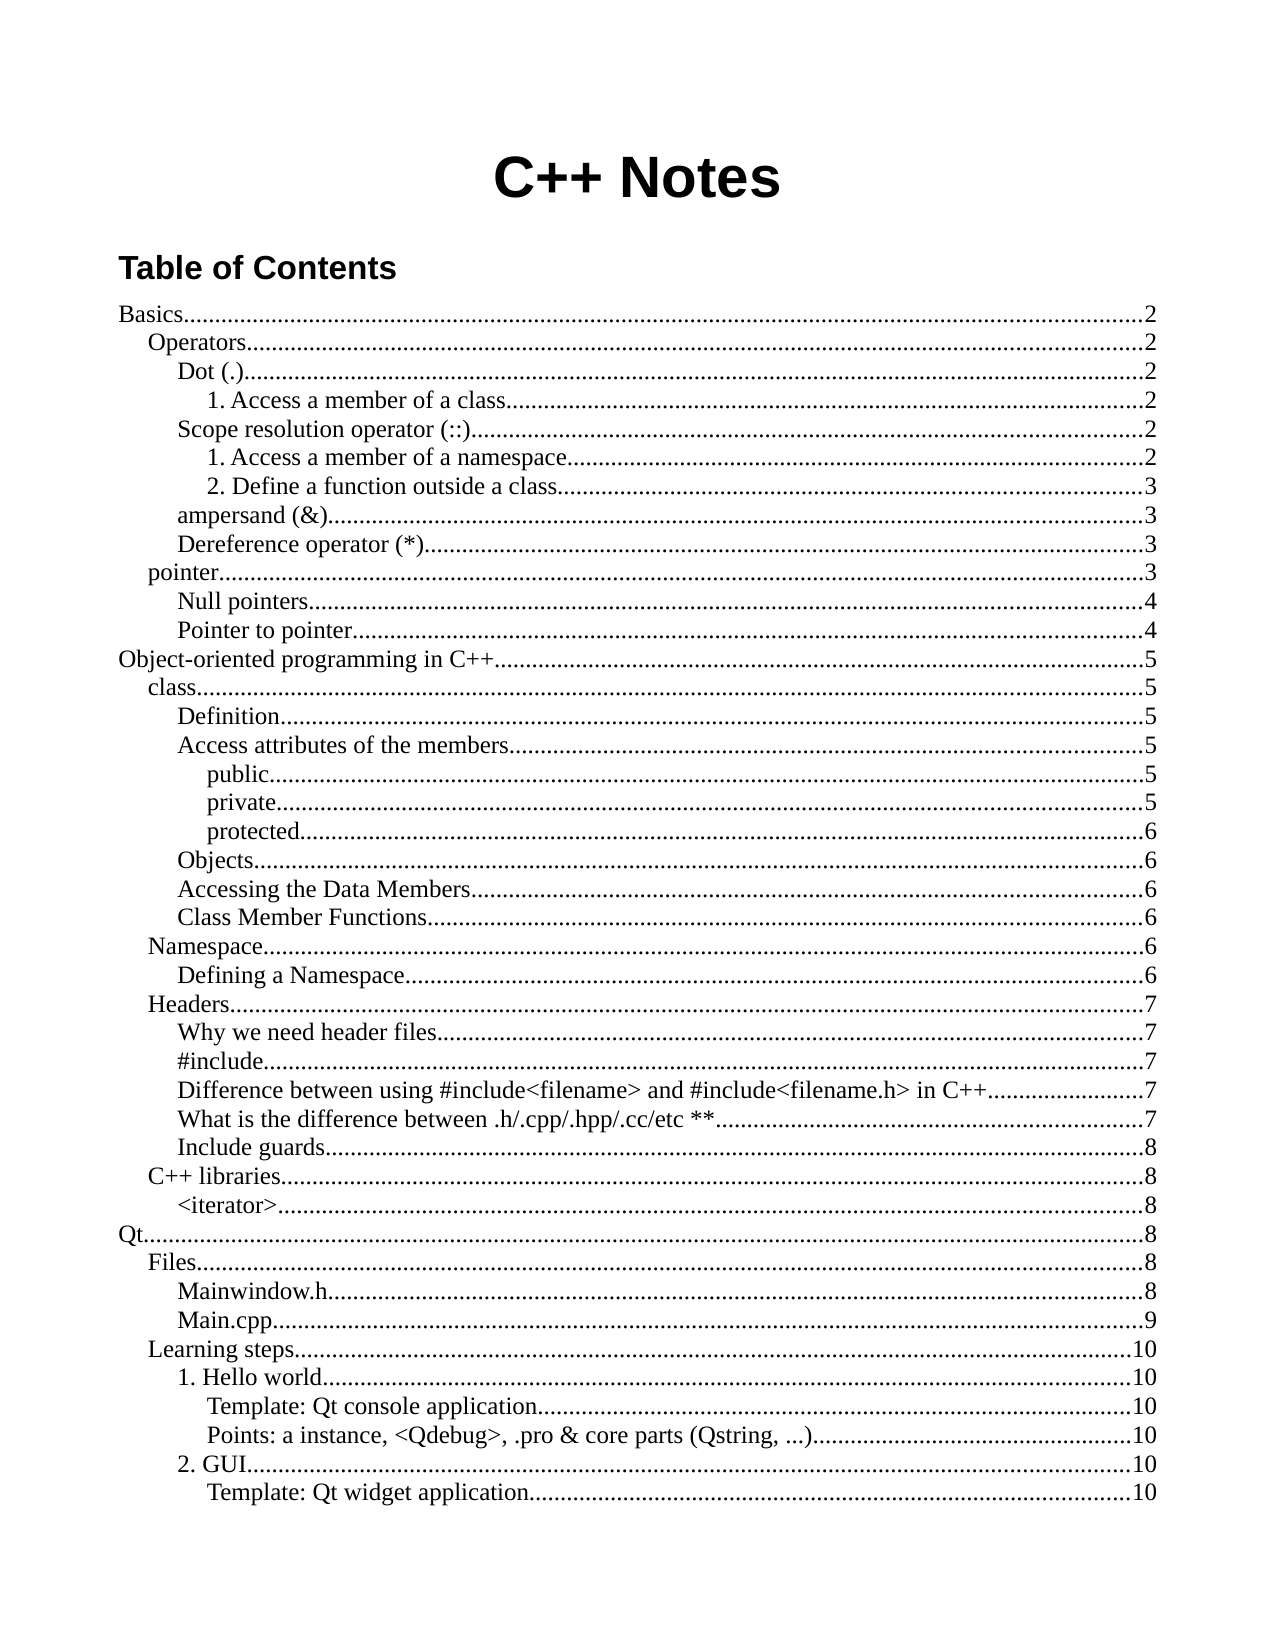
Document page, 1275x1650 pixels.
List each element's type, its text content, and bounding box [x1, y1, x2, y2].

text Defining a Namespace 6 [177, 960, 1157, 989]
text 1. Hello world 10 [177, 1362, 1157, 1391]
text Include guards 8 [177, 1132, 1157, 1161]
text Qt 8 [118, 1219, 1157, 1247]
text ampersand (&) 3 [177, 500, 1157, 529]
text Mainwindow.h 8 [177, 1276, 1157, 1305]
text Object-oriented programming in C++ 5 [118, 644, 1157, 672]
text <iterator> 8 [177, 1190, 1157, 1219]
text pointer 3 [148, 557, 1157, 586]
text Scope resolution operator (::) 2 [177, 414, 1157, 442]
text What is the difference between .h/.cpp/.hpp/.cc/etc ** 7 [177, 1104, 1157, 1132]
text Template: Qt console application 10 [207, 1391, 1157, 1420]
text Files 8 [148, 1247, 1157, 1276]
text Class Member Functions 6 [177, 902, 1157, 931]
text #include 7 [177, 1046, 1157, 1075]
text Pointer to pointer 4 [177, 615, 1157, 644]
text Operators 2 [148, 327, 1157, 356]
text Why we need header files. 7 [177, 1017, 1157, 1046]
text 1. Access a member of a namespace. 2 [207, 442, 1157, 471]
text Basics 2 [118, 299, 1157, 327]
text Dereference operator (*) 3 [177, 529, 1157, 557]
text Headers 7 [148, 989, 1157, 1017]
title C++ Notes [118, 143, 1157, 210]
text Dot (.) 2 [177, 356, 1157, 385]
subtitle Table of Contents [118, 248, 1157, 286]
text class 5 [148, 672, 1157, 701]
text Template: Qt widget application 10 [207, 1477, 1157, 1506]
text private 5 [207, 787, 1157, 816]
text 1. Access a member of a class. 2 [207, 385, 1157, 414]
text protected 6 [207, 816, 1157, 845]
text Learning steps 10 [148, 1334, 1157, 1362]
text 2. GUI 10 [177, 1449, 1157, 1477]
text Null pointers 4 [177, 586, 1157, 615]
text public 5 [207, 759, 1157, 787]
text C++ libraries 8 [148, 1161, 1157, 1190]
text Points: a instance, <Qdebug>, .pro & core parts (Qstring, ...) 10 [207, 1420, 1157, 1449]
text Main.cpp 9 [177, 1305, 1157, 1334]
text Namespace 6 [148, 931, 1157, 960]
text Access attributes of the members 5 [177, 730, 1157, 759]
text Accessing the Data Members 6 [177, 874, 1157, 902]
text Difference between using #include<filename> and #include<filename.h> in C++ 7 [177, 1075, 1157, 1104]
text 2. Define a function outside a class. 3 [207, 471, 1157, 500]
text Definition 5 [177, 701, 1157, 730]
text Objects 6 [177, 845, 1157, 874]
